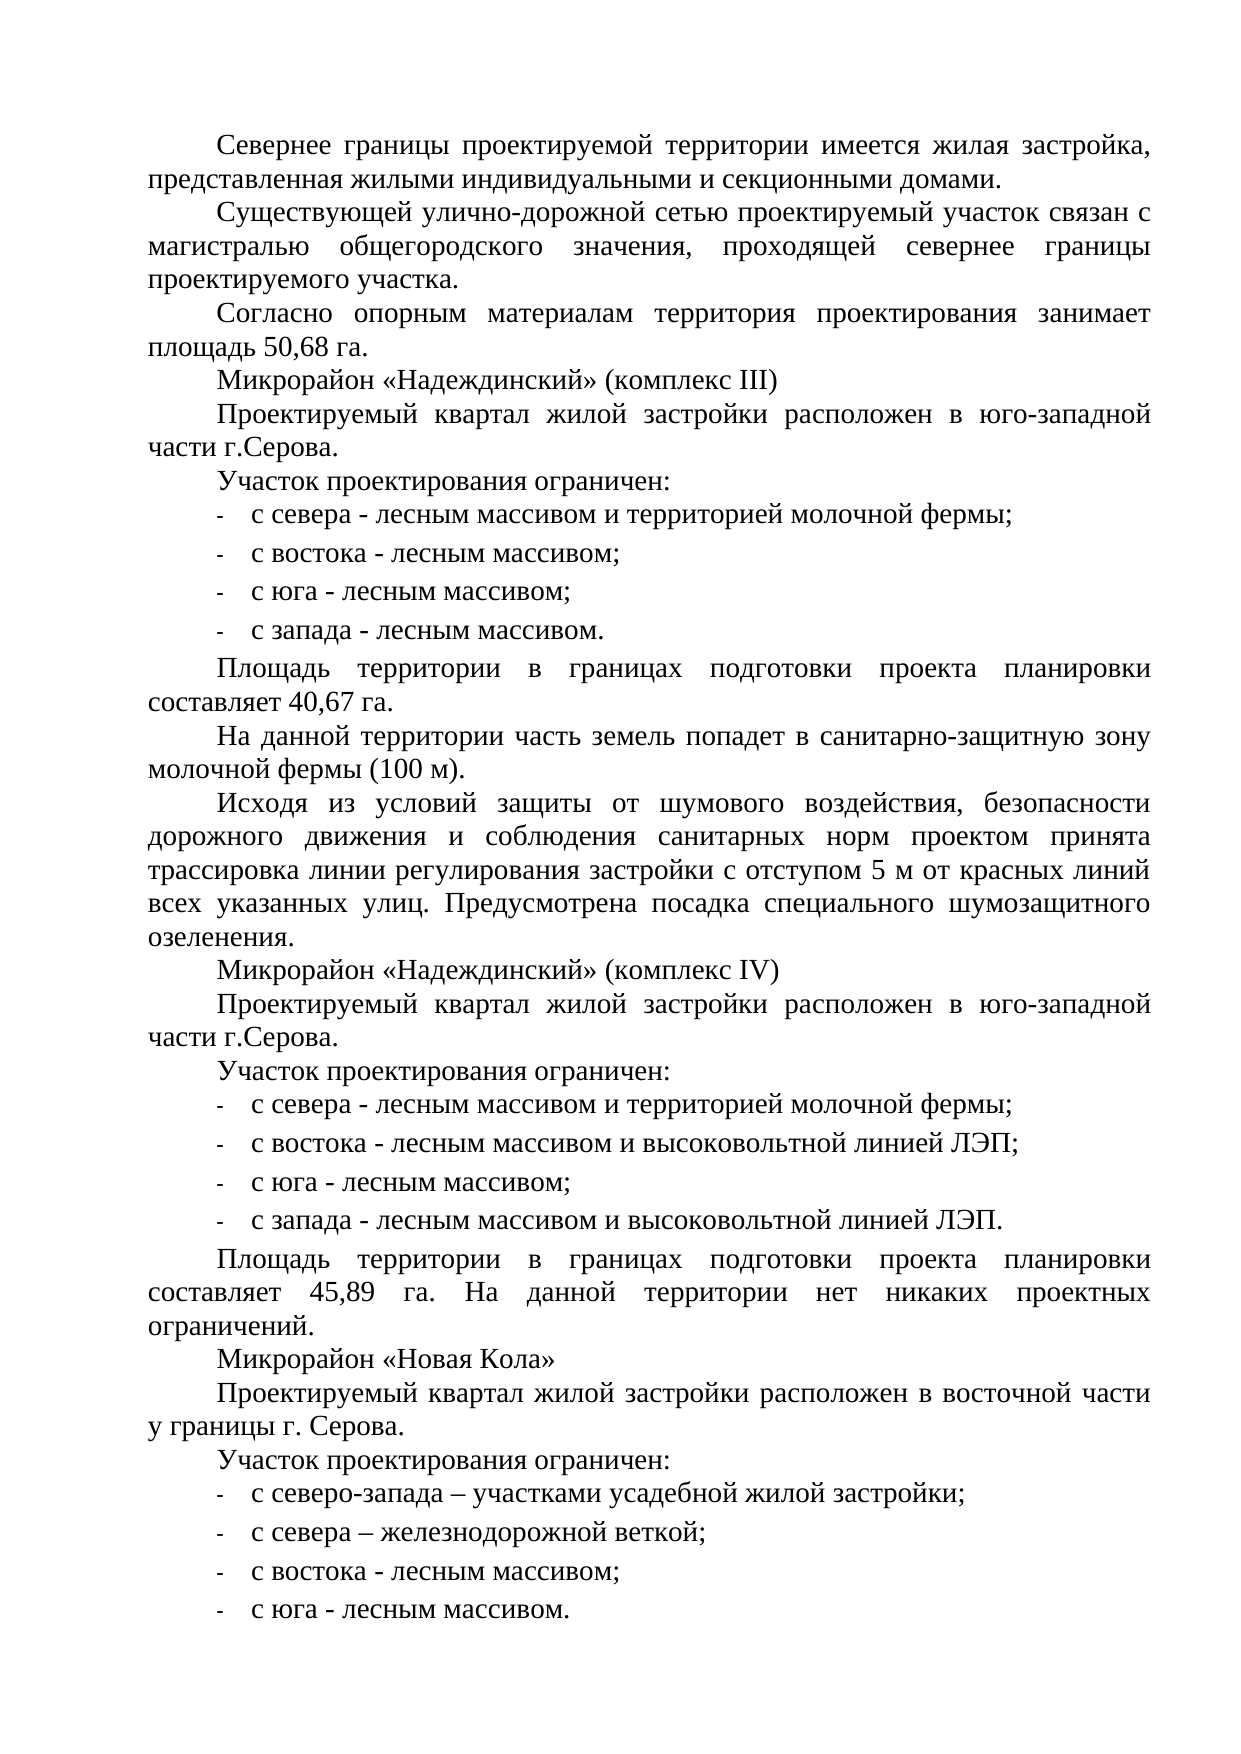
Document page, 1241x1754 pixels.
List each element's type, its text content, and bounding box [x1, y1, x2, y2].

list с запада - лесным массивом и высоковольтной линией ЛЭП. [216, 1202, 1152, 1236]
list с юга - лесным массивом; [216, 1164, 1152, 1197]
text Микрорайон «Надеждинский» (комплекс III) [148, 362, 1152, 396]
list с востока - лесным массивом и высоковольтной линией ЛЭП; [216, 1125, 1152, 1159]
text Участок проектирования ограничен: [148, 1053, 1152, 1087]
text Исходя из условий защиты от шумового воздействия, безопасности дорожного движения и соблюдения санитарных норм проектом принята трассировка линии регулирования застройки с отступом 5 м от красных линий всех указанных улиц. Предусмотрена посадка специального шумозащитного озеленения. [148, 785, 1152, 952]
text Существующей улично-дорожной сетью проектируемый участок связан с магистралью общегородского значения, проходящей севернее границы проектируемого участка. [148, 194, 1152, 295]
text Проектируемый квартал жилой застройки расположен в юго-западной части г.Серова. [148, 986, 1152, 1053]
text Микрорайон «Надеждинский» (комплекс IV) [148, 952, 1152, 986]
text Согласно опорным материалам территория проектирования занимает площадь 50,68 га. [148, 295, 1152, 362]
text Севернее границы проектируемой территории имеется жилая застройка, представленная жилыми индивидуальными и секционными домами. [148, 127, 1152, 194]
text Участок проектирования ограничен: [148, 463, 1152, 496]
list с северо-запада – участками усадебной жилой застройки; [216, 1476, 1152, 1509]
text Микрорайон «Новая Кола» [148, 1341, 1152, 1375]
list с востока - лесным массивом; [216, 1553, 1152, 1586]
list с запада - лесным массивом. [148, 612, 1152, 646]
list с севера - лесным массивом и территорией молочной фермы; [216, 1087, 1152, 1120]
text Проектируемый квартал жилой застройки расположен в восточной части у границы г. Серова. [148, 1375, 1152, 1442]
list с востока - лесным массивом; [148, 535, 1152, 568]
text Площадь территории в границах подготовки проекта планировки составляет 45,89 га. На данной территории нет никаких проектных ограничений. [148, 1241, 1152, 1341]
list с юга - лесным массивом; [148, 573, 1152, 607]
list с севера – железнодорожной веткой; [216, 1514, 1152, 1548]
text Проектируемый квартал жилой застройки расположен в юго-западной части г.Серова. [148, 396, 1152, 463]
text Участок проектирования ограничен: [148, 1442, 1152, 1476]
list с севера - лесным массивом и территорией молочной фермы; [148, 496, 1152, 530]
list с юга - лесным массивом. [216, 1591, 1152, 1625]
text На данной территории часть земель попадет в санитарно-защитную зону молочной фермы (100 м). [148, 718, 1152, 785]
text Площадь территории в границах подготовки проекта планировки составляет 40,67 га. [148, 651, 1152, 718]
